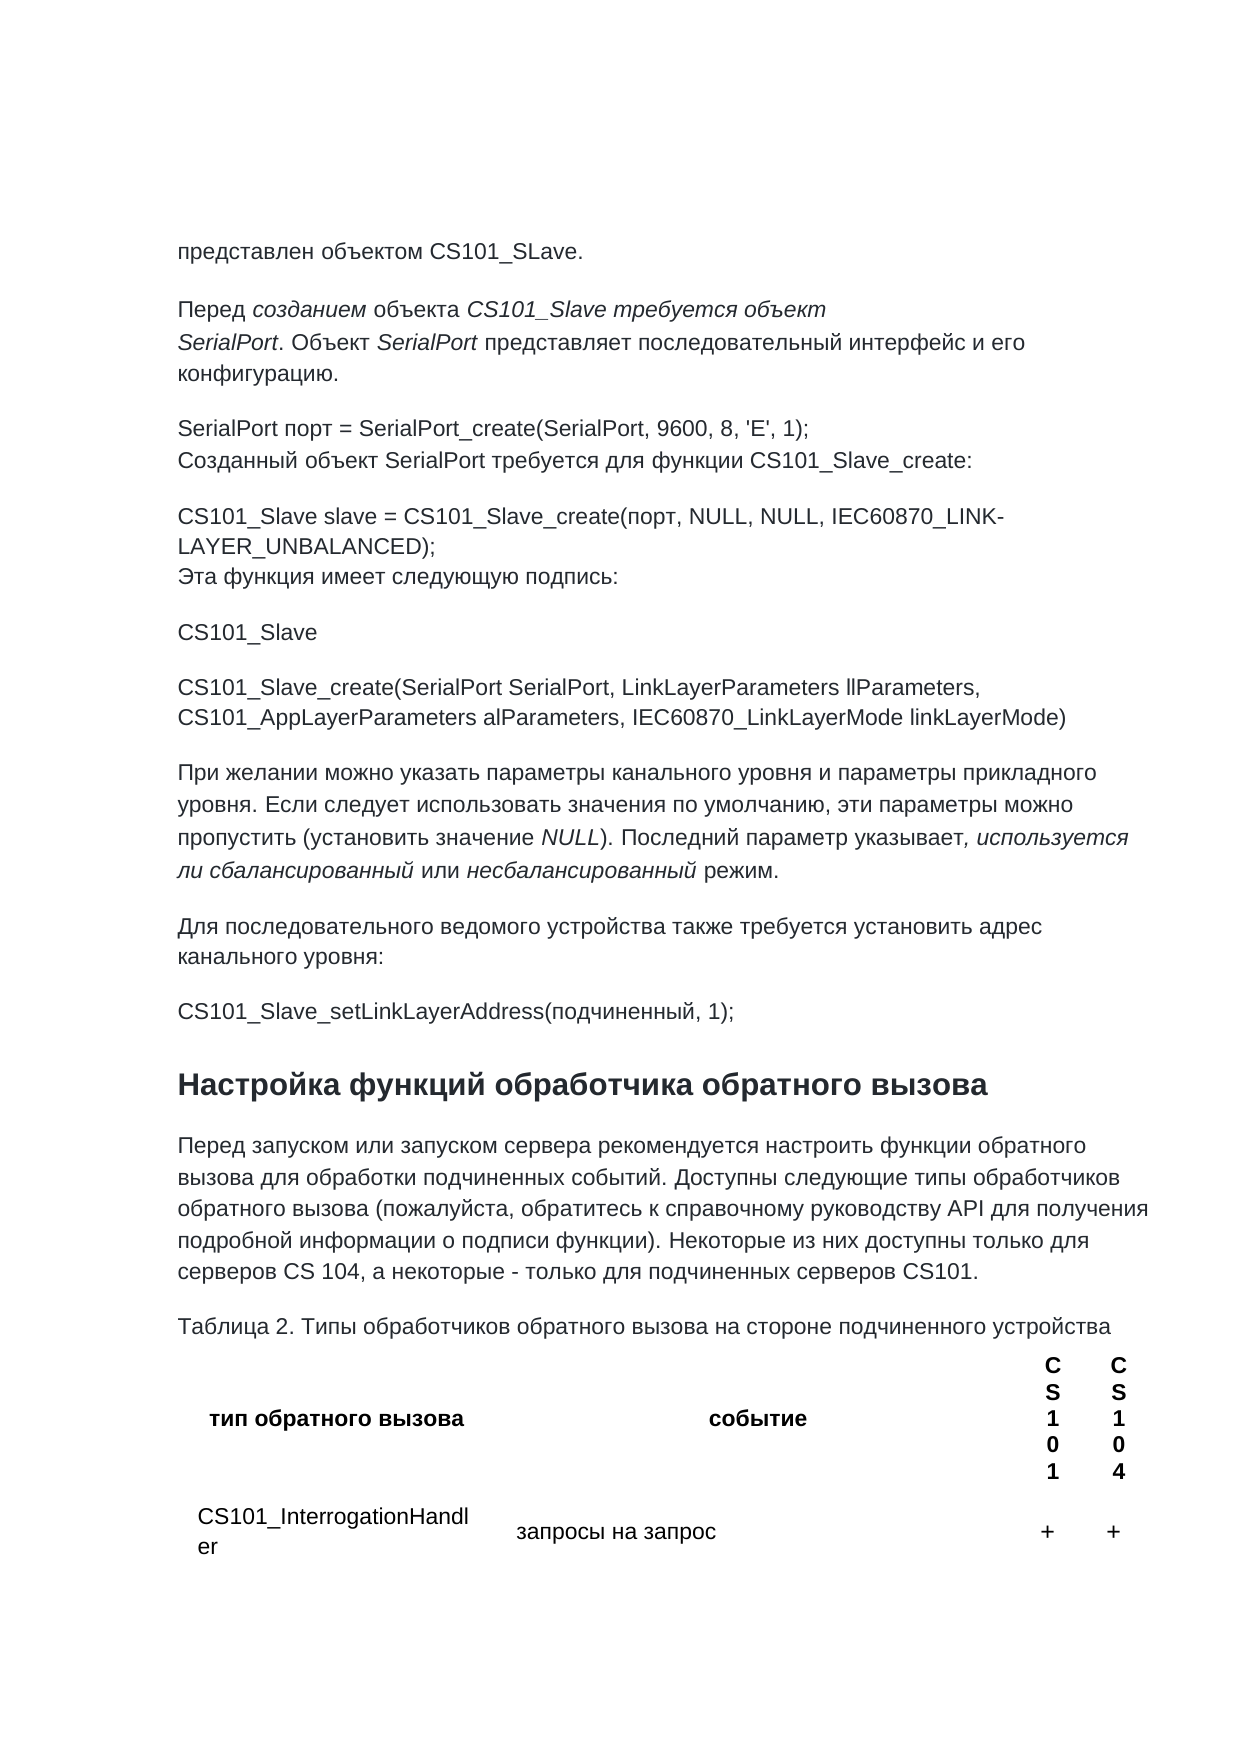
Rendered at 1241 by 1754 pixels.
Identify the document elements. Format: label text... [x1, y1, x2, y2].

text Перед запуском или запуском сервера рекомендуется настроить функции обратного вызова для обработки подчиненных событий. Доступны следующие типы обработчиков обратного вызова (пожалуйста, обратитесь к справочному руководству API для получения подробной информации о подписи функции). Некоторые из них доступны только для серверов CS 104, а некоторые - только для подчиненных серверов CS101. [177, 1132, 1152, 1284]
table_header событие [496, 1343, 1020, 1493]
table_cell запросы на запрос [496, 1494, 1020, 1598]
table_header CS 104 [1086, 1343, 1152, 1493]
table_header CS 101 [1020, 1343, 1086, 1493]
text CS101_Slave_create(SerialPort SerialPort, LinkLayerParameters llParameters, CS101_AppLayerParameters alParameters, IEC60870_LinkLayerMode linkLayerMode) [177, 674, 1152, 730]
text CS101_Slave [177, 618, 1152, 645]
text SerialPort порт = SerialPort_create(SerialPort, 9600, 8, 'E', 1); [177, 415, 1152, 441]
text Таблица 2. Типы обработчиков обратного вызова на стороне подчиненного устройства [177, 1313, 1152, 1339]
text представлен объектом CS101_SLave. [177, 236, 1152, 265]
text Эта функция имеет следующую подпись: [177, 563, 1152, 590]
text Настройка функций обработчика обратного вызова [177, 1066, 1152, 1102]
text Перед созданием объекта CS101_Slave требуется объект SerialPort. Объект SerialPort представляет последовательный интерфейс и его конфигурацию. [177, 294, 1152, 386]
table_cell + [1020, 1494, 1086, 1598]
table_header тип обратного вызова [177, 1343, 496, 1493]
table_cell + [1086, 1494, 1152, 1598]
text При желании можно указать параметры канального уровня и параметры прикладного уровня. Если следует использовать значения по умолчанию, эти параметры можно пропустить (установить значение NULL). Последний параметр указывает, используется ли сбалансированный или несбалансированный режим. [177, 759, 1152, 883]
text Для последовательного ведомого устройства также требуется установить адрес канального уровня: [177, 913, 1152, 969]
text Созданный объект SerialPort требуется для функции CS101_Slave_create: [177, 445, 1152, 474]
text CS101_Slave_setLinkLayerAddress(подчиненный, 1); [177, 998, 1152, 1024]
table_cell CS101_InterrogationHandler [177, 1494, 496, 1598]
text CS101_Slave slave = CS101_Slave_create(порт, NULL, NULL, IEC60870_LINK-LAYER_UNBALANCED); [177, 503, 1152, 559]
